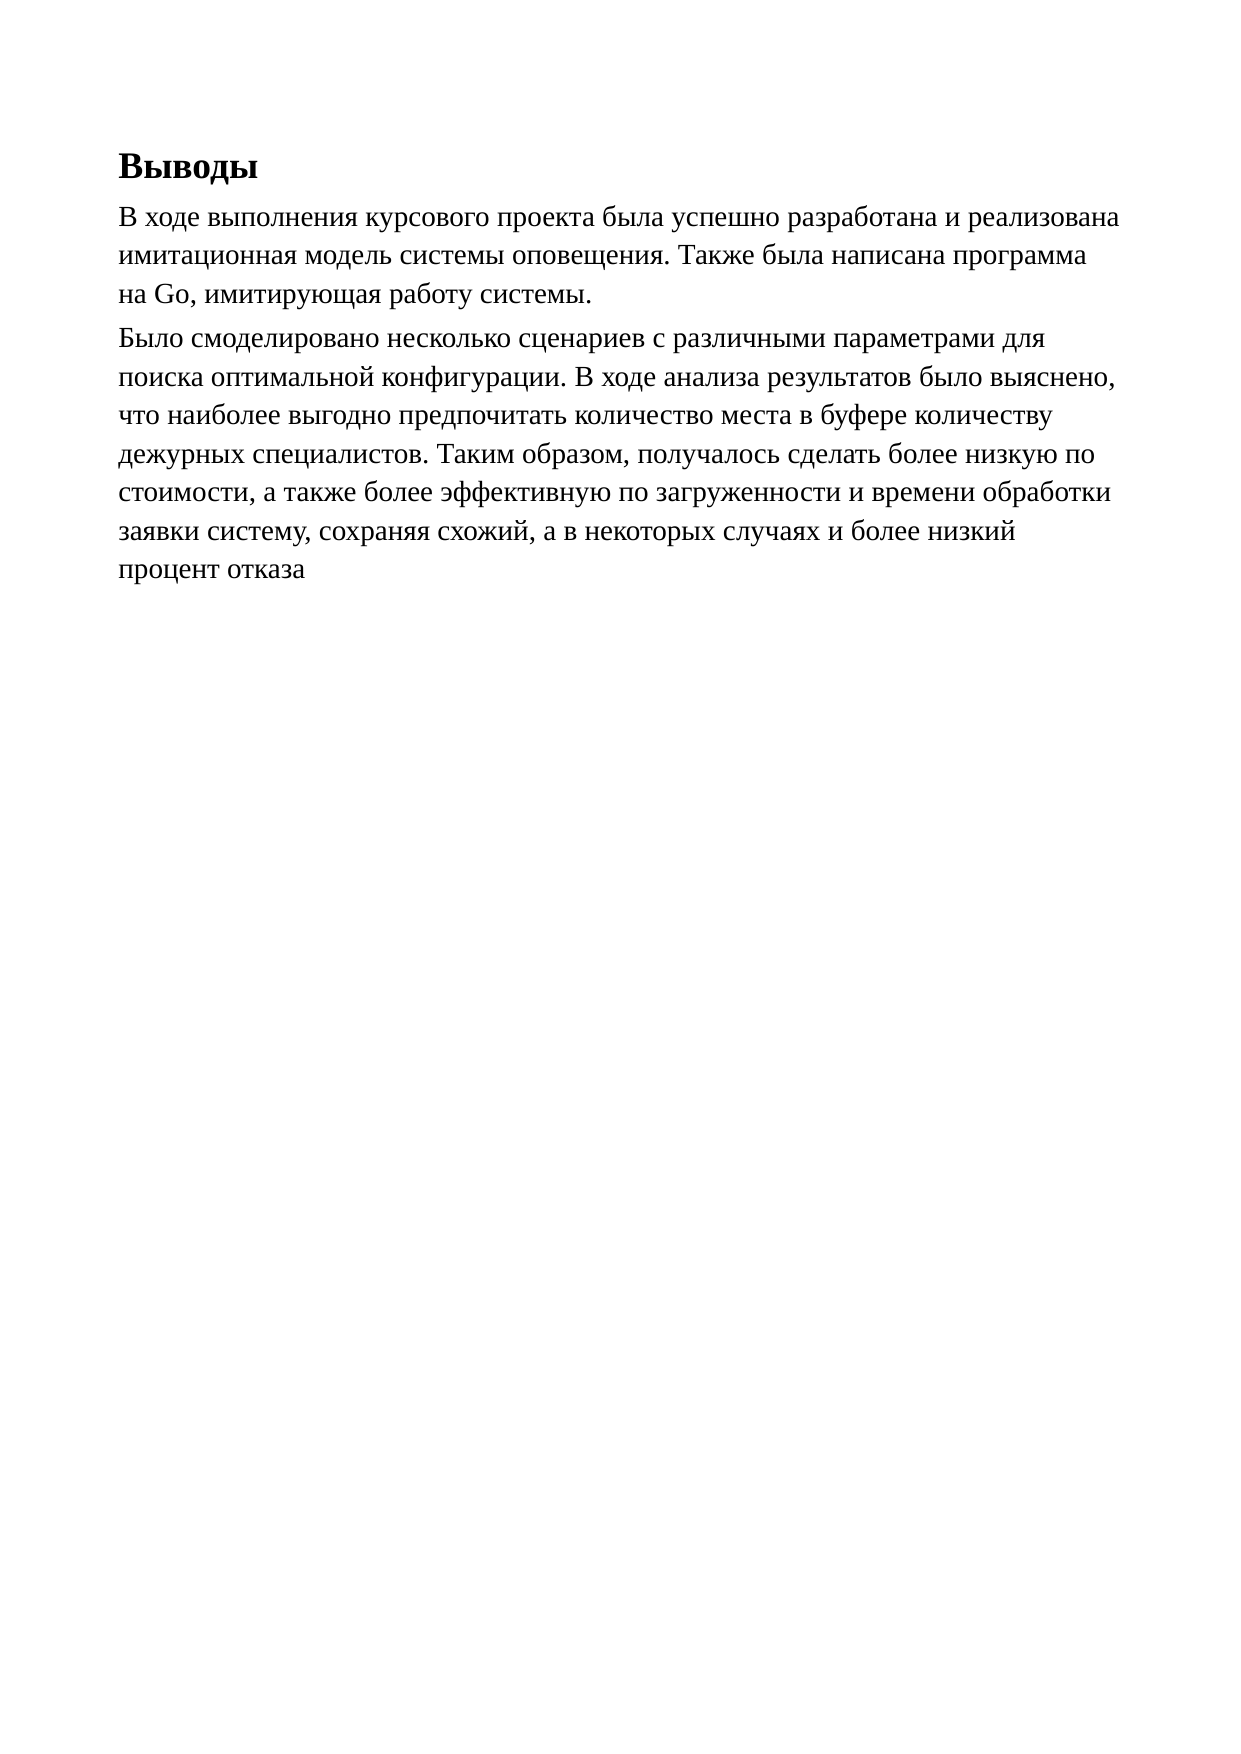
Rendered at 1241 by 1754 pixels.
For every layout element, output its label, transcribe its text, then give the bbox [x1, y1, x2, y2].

text Было смоделировано несколько сценариев с различными параметрами для поиска оптимальной конфигурации. В ходе анализа результатов было выяснено, что наиболее выгодно предпочитать количество места в буфере количеству дежурных специалистов. Таким образом, получалось сделать более низкую по стоимости, а также более эффективную по загруженности и времени обработки заявки систему, сохраняя схожий, а в некоторых случаях и более низкий процент отказа [118, 320, 1122, 585]
subtitle Выводы [118, 143, 1122, 186]
text В ходе выполнения курсового проекта была успешно разработана и реализована имитационная модель системы оповещения. Также была написана программа на Go, имитирующая работу системы. [118, 199, 1122, 309]
